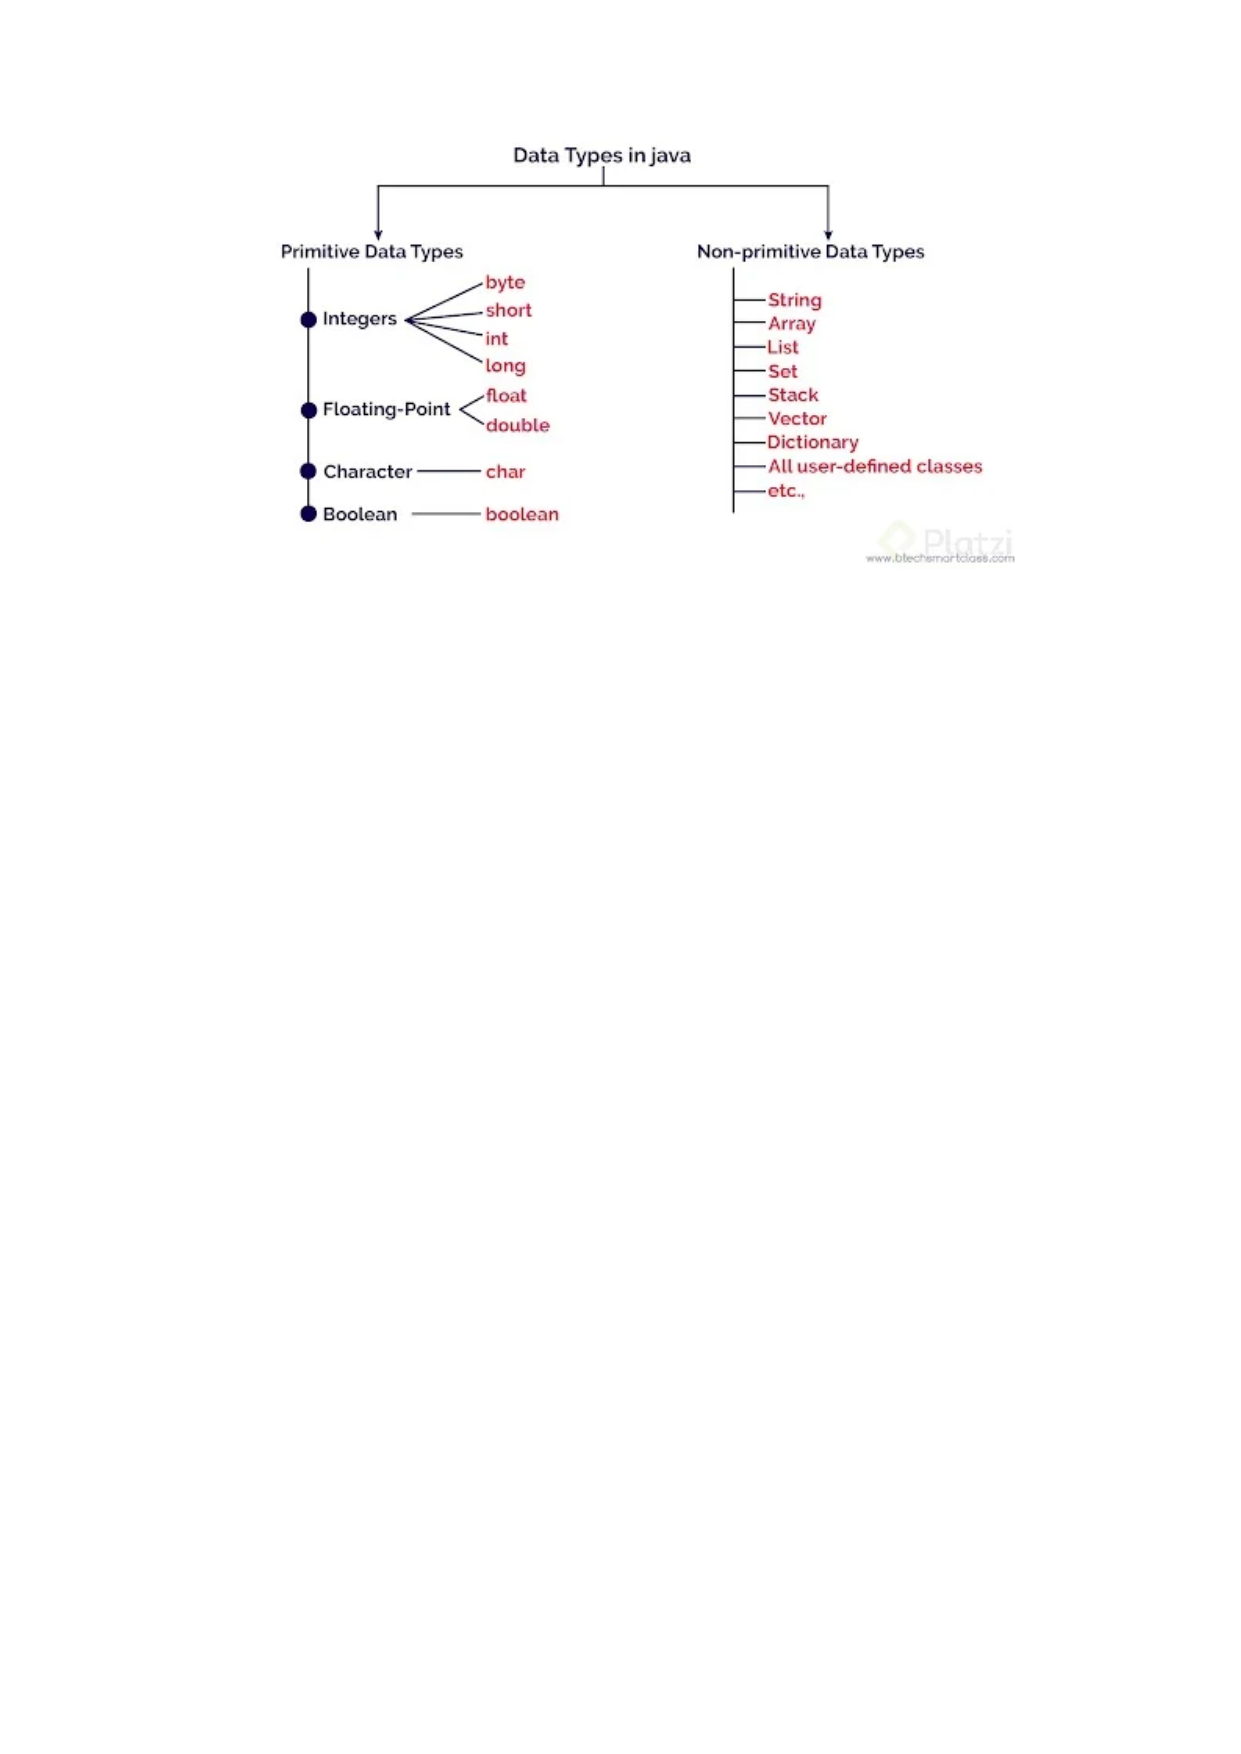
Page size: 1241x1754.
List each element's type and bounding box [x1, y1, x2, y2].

picture [220, 118, 1020, 569]
